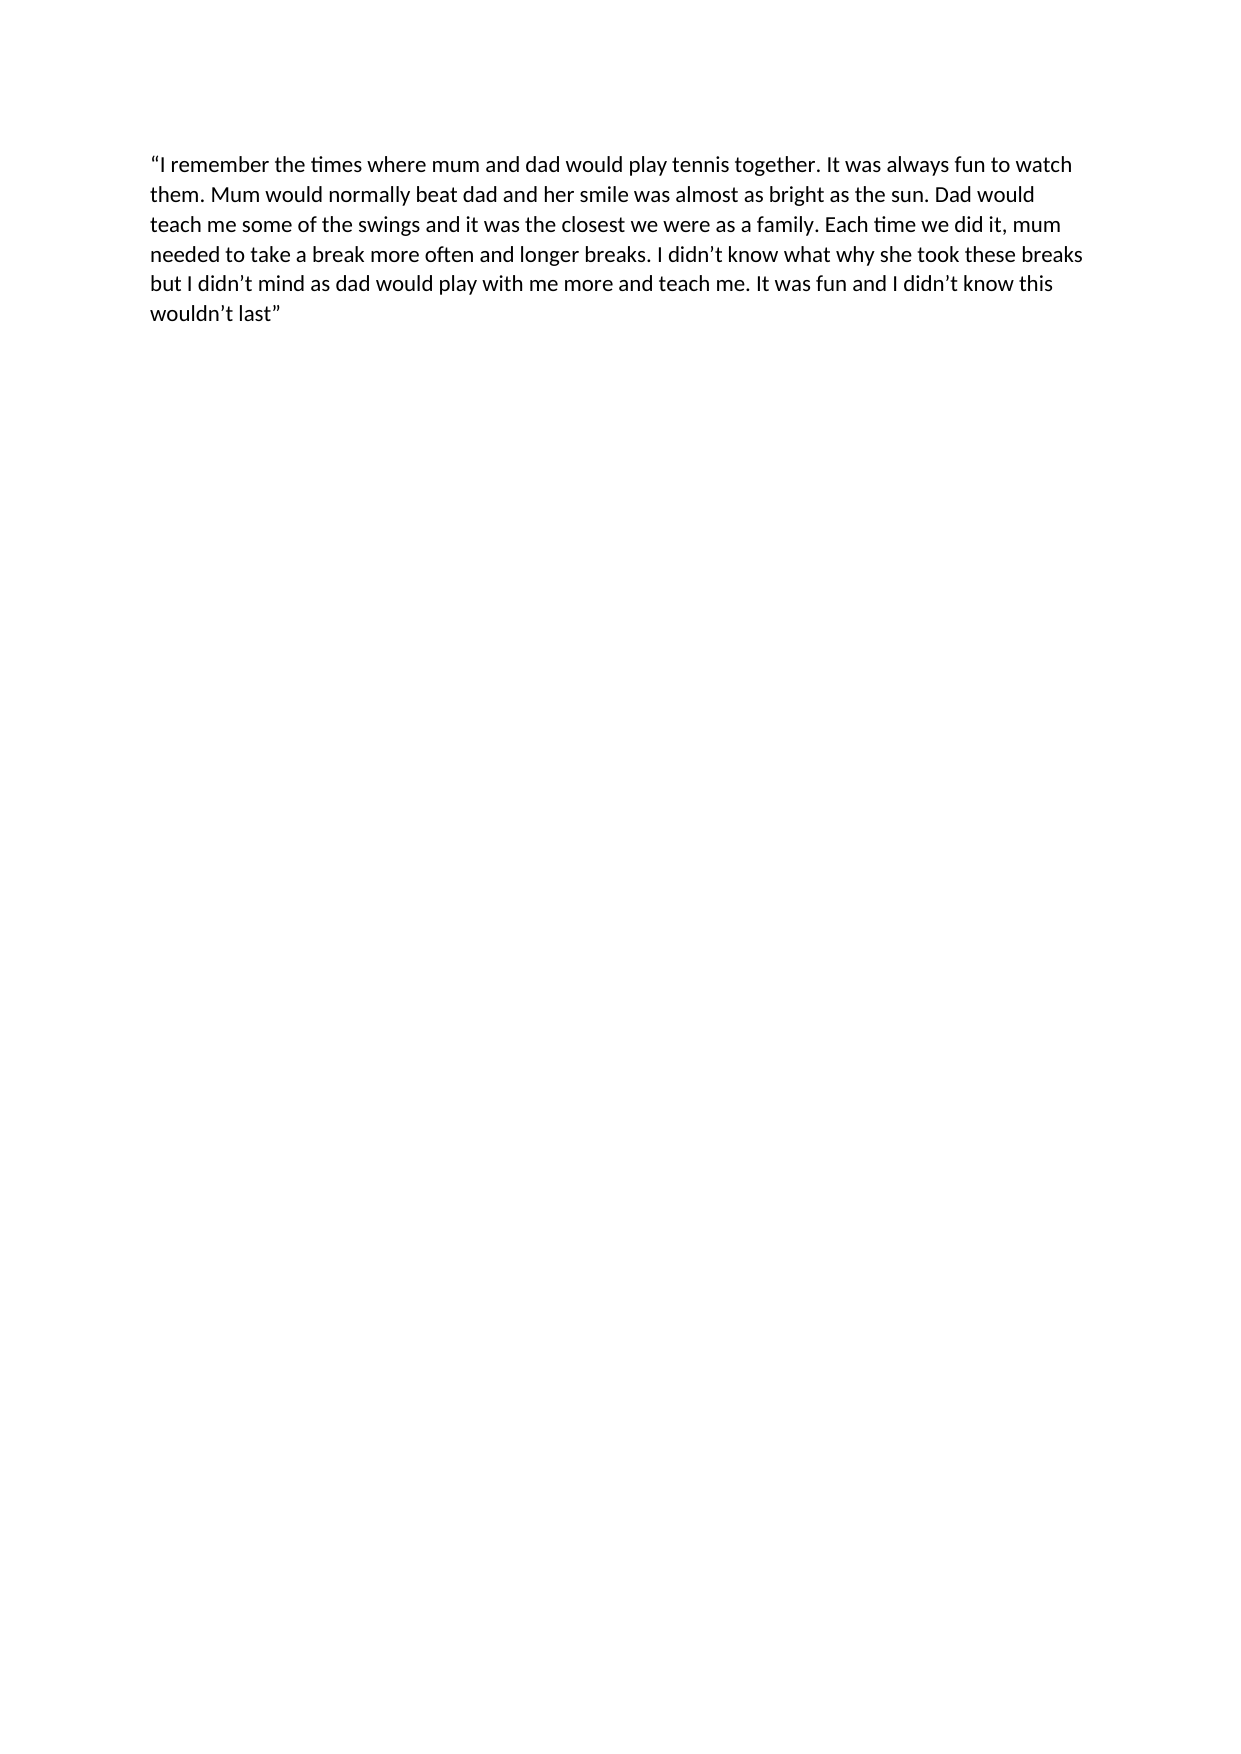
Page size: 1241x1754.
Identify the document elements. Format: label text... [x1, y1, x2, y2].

text “I remember the times where mum and dad would play tennis together. It was always fun to watch them. Mum would normally beat dad and her smile was almost as bright as the sun. Dad would teach me some of the swings and it was the closest we were as a family. Each time we did it, mum needed to take a break more often and longer breaks. I didn’t know what why she took these breaks but I didn’t mind as dad would play with me more and teach me. It was fun and I didn’t know this wouldn’t last” [150, 150, 1090, 327]
